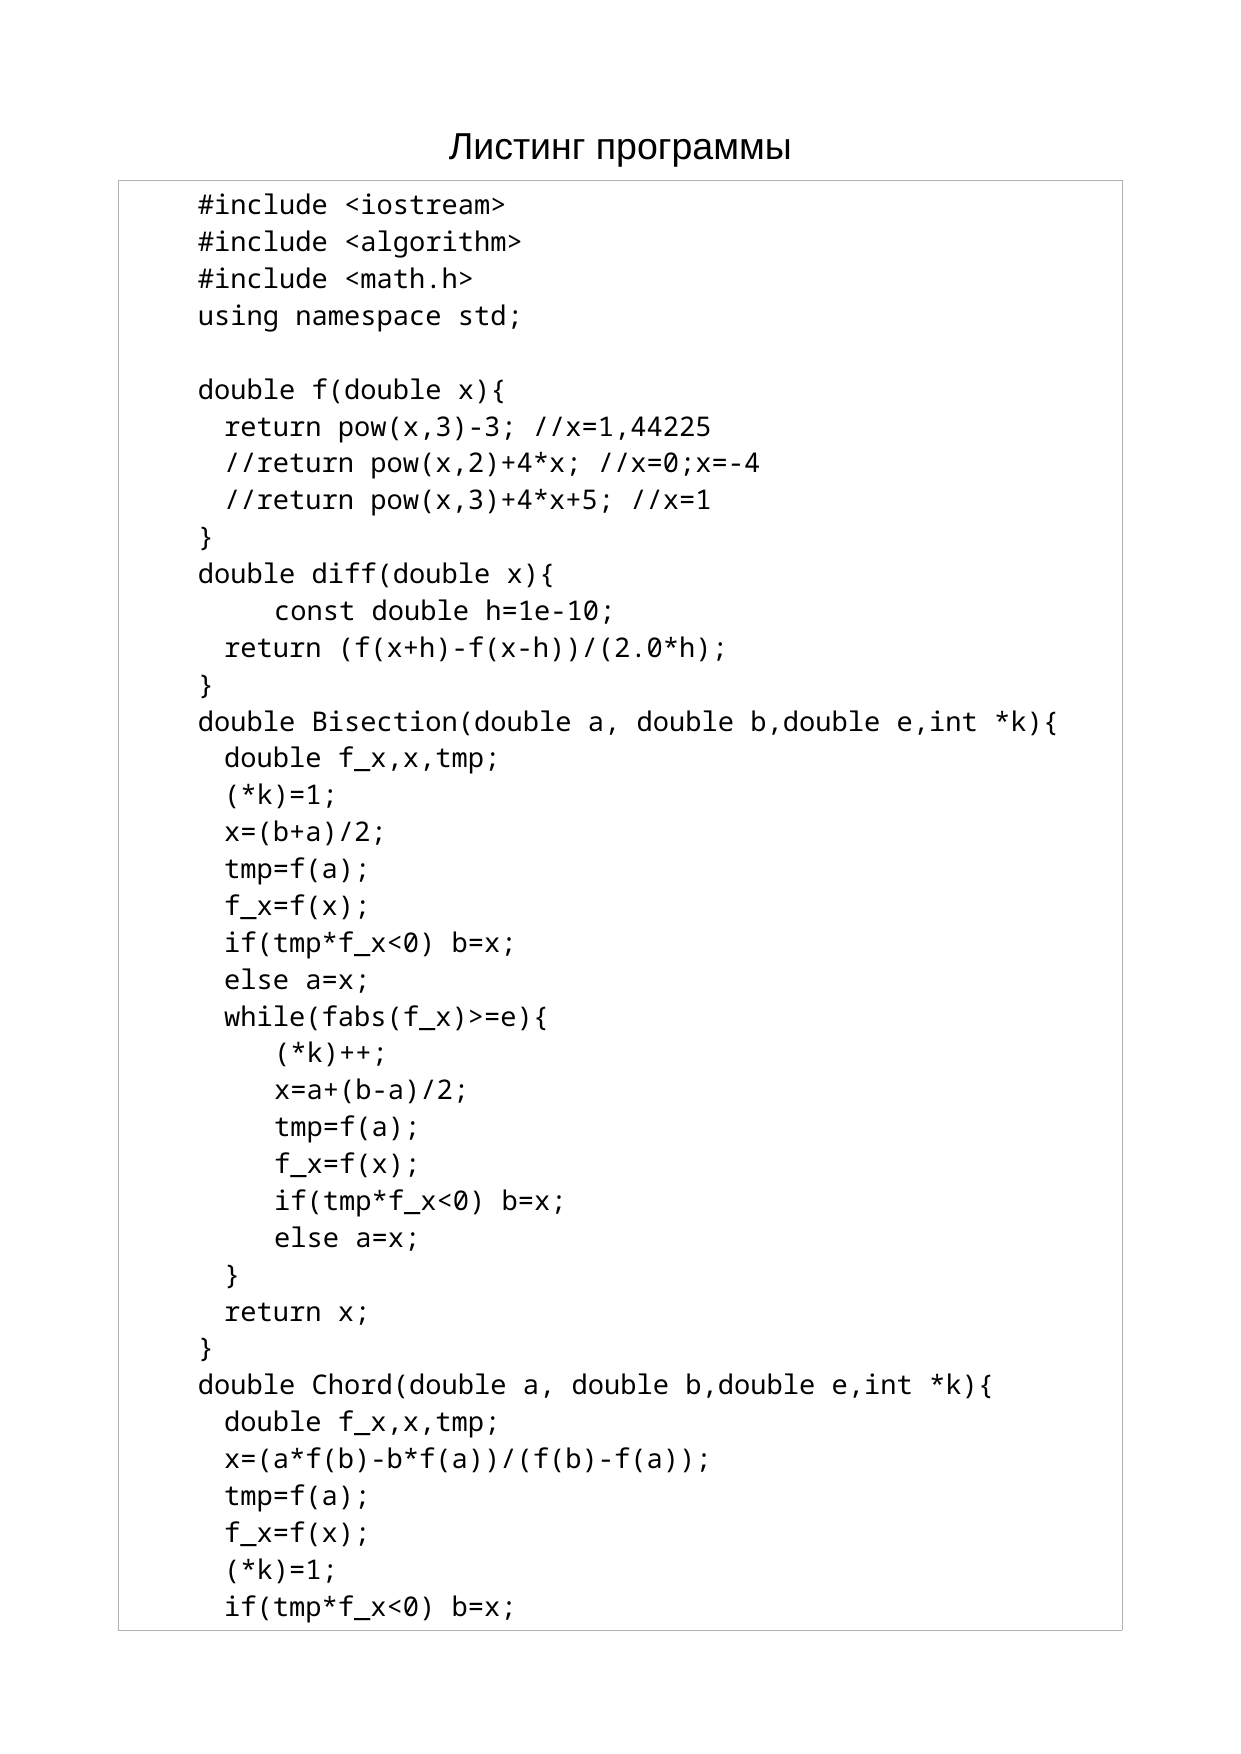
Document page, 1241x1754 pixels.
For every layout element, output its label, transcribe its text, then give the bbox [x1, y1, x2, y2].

subtitle Листинг программы [118, 124, 1122, 167]
table_header #include <iostream> #include <algorithm> #include <math.h> using namespace std; double f(double x){ return pow(x,3)-3; //x=1,44225 //return pow(x,2)+4*x; //x=0;x=-4 //return pow(x,3)+4*x+5; //x=1 } double diff(double x){ const double h=1e-10; return (f(x+h)-f(x-h))/(2.0*h); } double Bisection(double a, double b,double e,int *k){ double f_x,x,tmp; (*k)=1; x=(b+a)/2; tmp=f(a); f_x=f(x); if(tmp*f_x<0) b=x; else a=x; while(fabs(f_x)>=e){ (*k)++; x=a+(b-a)/2; tmp=f(a); f_x=f(x); if(tmp*f_x<0) b=x; else a=x; } return x; } double Chord(double a, double b,double e,int *k){ double f_x,x,tmp; x=(a*f(b)-b*f(a))/(f(b)-f(a)); tmp=f(a); f_x=f(x); (*k)=1; if(tmp*f_x<0) b=x; [119, 181, 1122, 1630]
